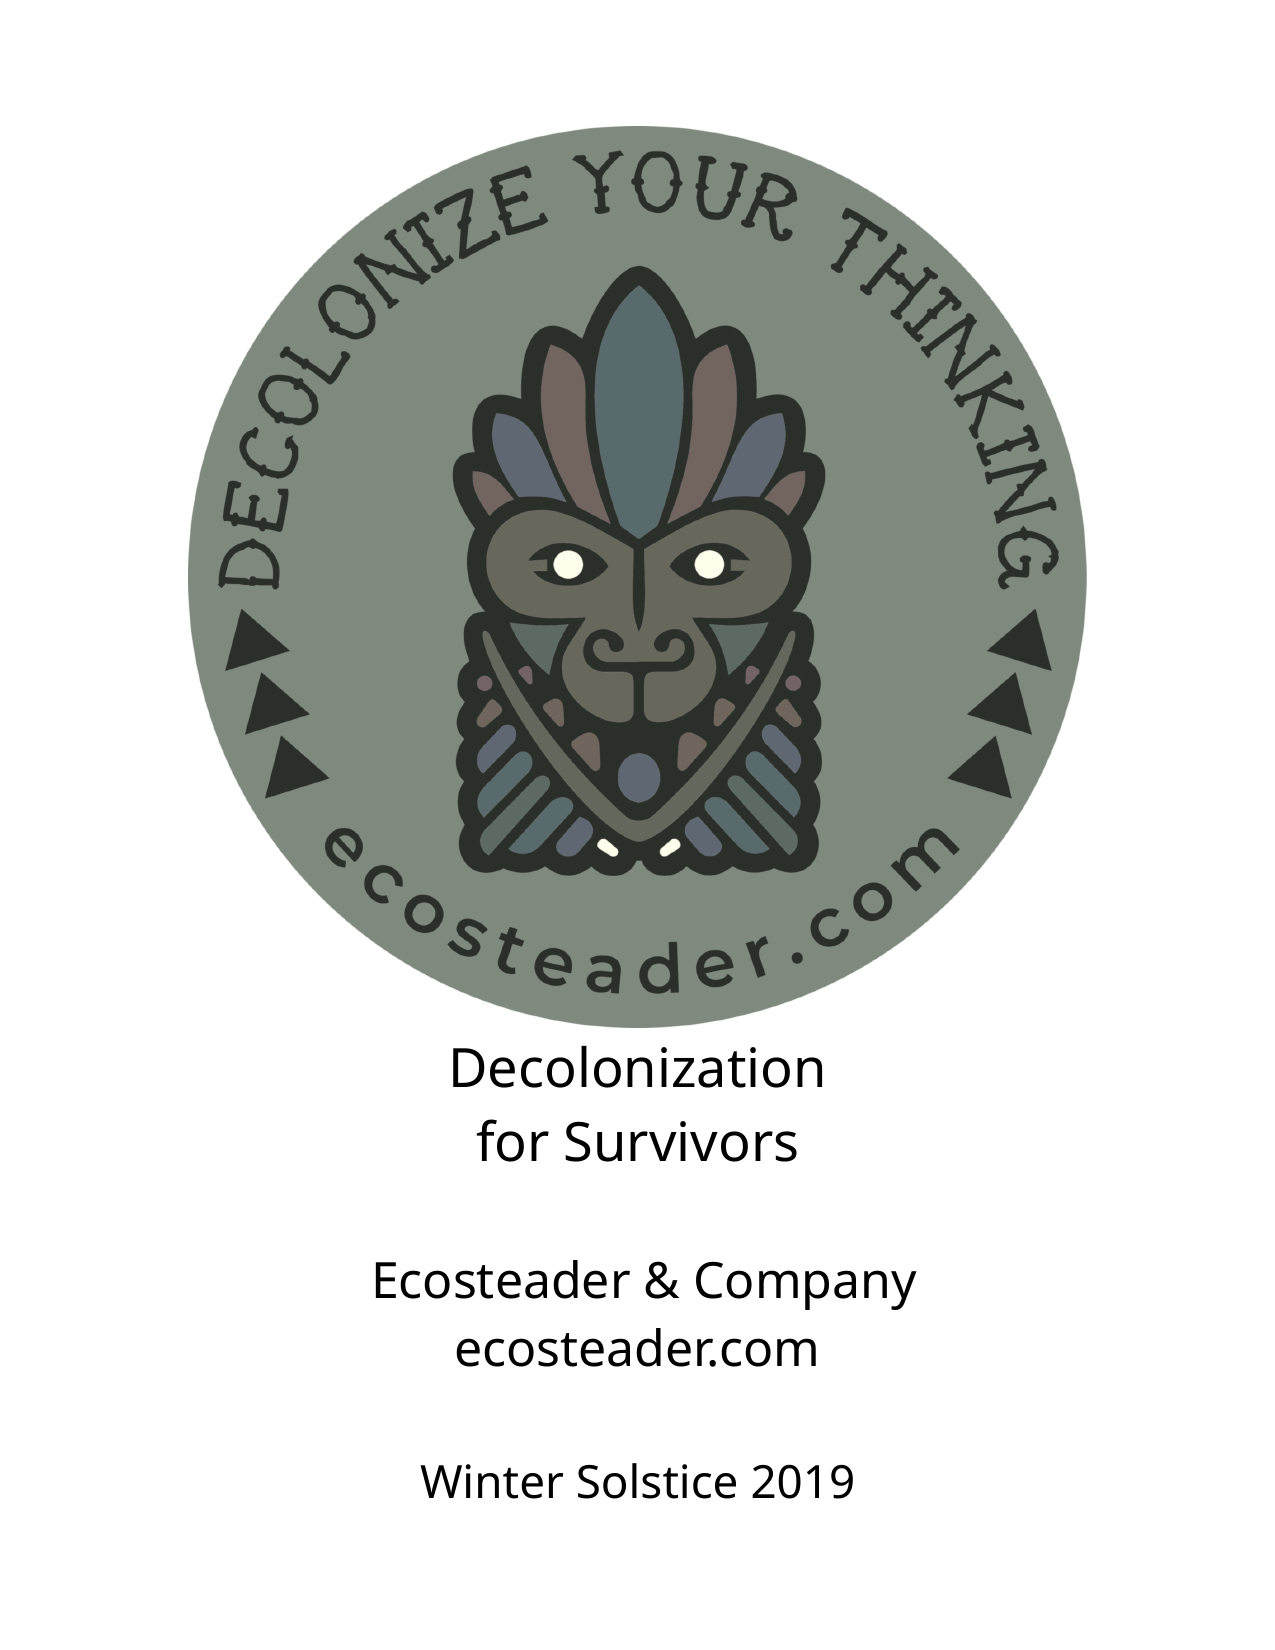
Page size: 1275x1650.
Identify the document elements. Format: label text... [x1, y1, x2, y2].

text Decolonization [118, 118, 1157, 1103]
text Ecosteader & Company [118, 1245, 1157, 1313]
picture [181, 118, 1094, 1030]
text for Survivors [118, 1103, 1157, 1177]
text ecosteader.com [118, 1313, 1157, 1381]
text Winter Solstice 2019 [118, 1449, 1157, 1512]
